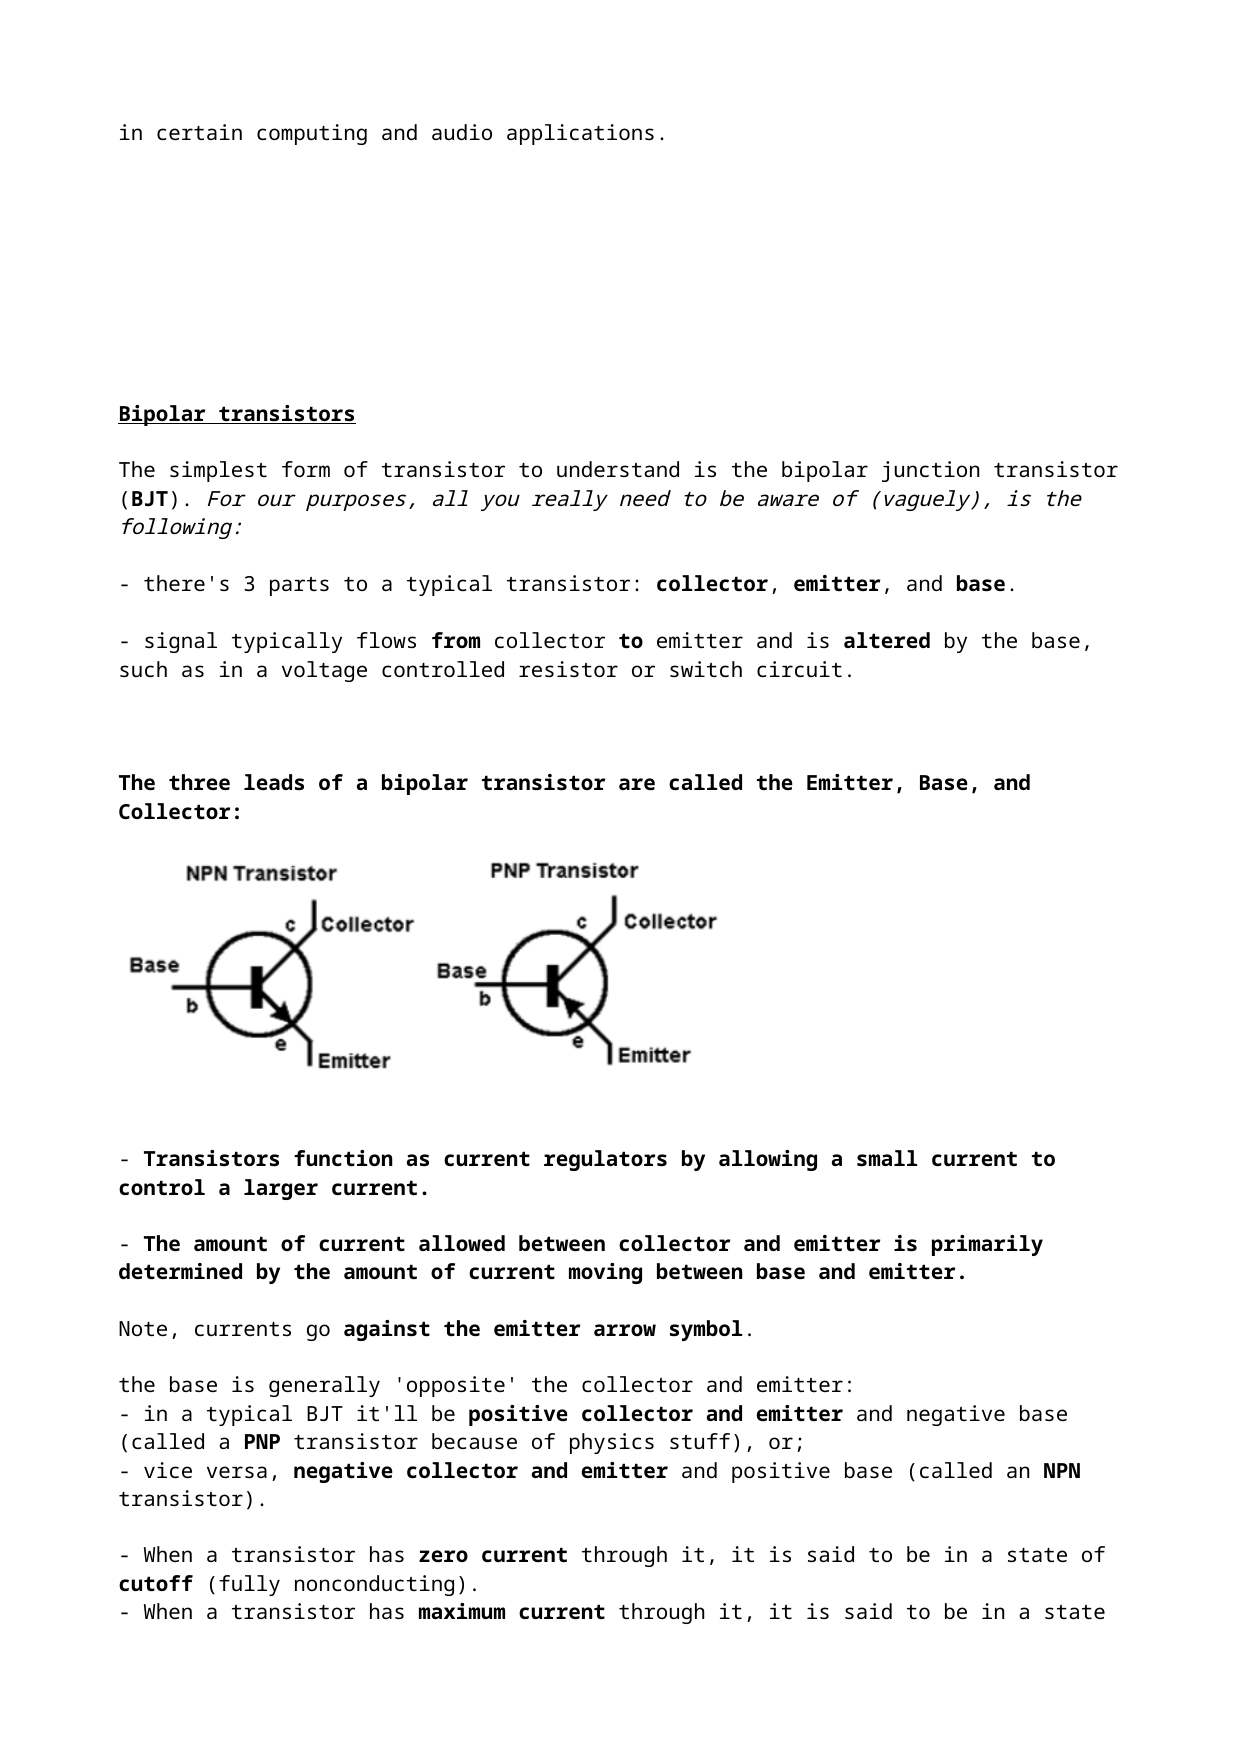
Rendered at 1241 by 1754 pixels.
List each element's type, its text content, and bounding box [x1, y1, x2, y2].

text The simplest form of transistor to understand is the bipolar junction transistor (BJT). For our purposes, all you really need to be aware of (vaguely), is the following: [118, 456, 1122, 541]
text Bipolar transistors [118, 399, 1122, 427]
text - signal typically flows from collector to emitter and is altered by the base, such as in a voltage controlled resistor or switch circuit. [118, 626, 1122, 683]
text - vice versa, negative collector and emitter and positive base (called an NPN transistor). [118, 1456, 1122, 1513]
text - When a transistor has maximum current through it, it is said to be in a state [118, 1597, 1122, 1626]
text - there's 3 parts to a typical transistor: collector, emitter, and base. [118, 569, 1122, 598]
text Note, currents go against the emitter arrow symbol. [118, 1314, 1122, 1342]
text - When a transistor has zero current through it, it is said to be in a state of cutoff (fully nonconducting). [118, 1541, 1122, 1597]
text - in a typical BJT it'll be positive collector and emitter and negative base (called a PNP transistor because of physics stuff), or; [118, 1399, 1122, 1456]
text in certain computing and audio applications. [118, 118, 1122, 147]
text - Transistors function as current regulators by allowing a small current to control a larger current. [118, 1144, 1122, 1201]
text - The amount of current allowed between collector and emitter is primarily determined by the amount of current moving between base and emitter. [118, 1229, 1122, 1286]
text the base is generally 'opposite' the collector and emitter: [118, 1370, 1122, 1399]
text The three leads of a bipolar transistor are called the Emitter, Base, and Collector: [118, 768, 1122, 825]
